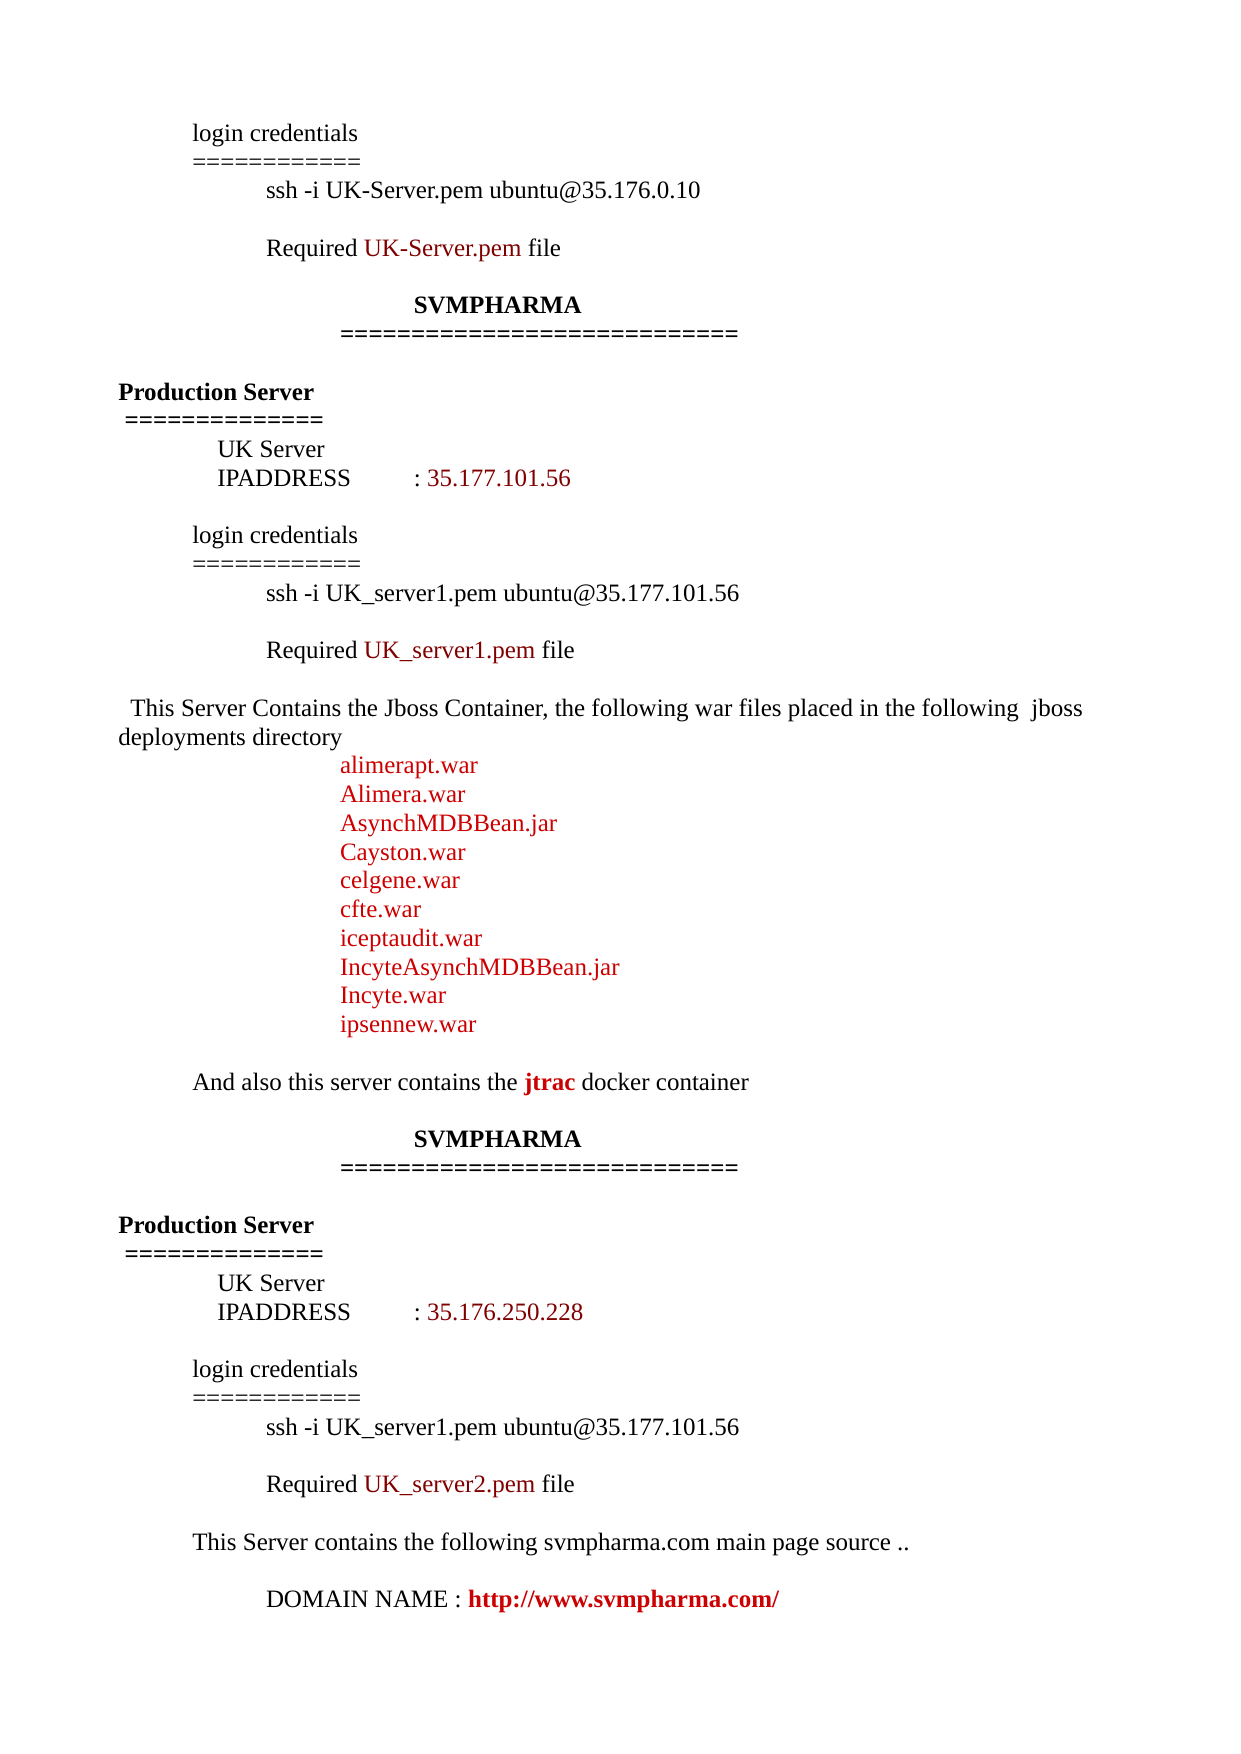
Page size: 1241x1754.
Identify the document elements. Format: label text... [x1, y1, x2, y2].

text ============ [118, 1383, 1122, 1412]
text UK Server [118, 1268, 1122, 1297]
text ============================ [118, 1153, 1122, 1182]
text ssh -i UK-Server.pem ubuntu@35.176.0.10 [118, 176, 1122, 204]
text SVMPHARMA [118, 291, 1122, 319]
text IPADDRESS : 35.177.101.56 [118, 463, 1122, 492]
text ============ [118, 549, 1122, 578]
text This Server Contains the Jboss Container, the following war files placed in the following jboss deployments directory [118, 693, 1122, 751]
text Required UK_server1.pem file [118, 636, 1122, 664]
text Cayston.war [118, 837, 1122, 866]
text ssh -i UK_server1.pem ubuntu@35.177.101.56 [118, 578, 1122, 607]
text ============== [118, 406, 1122, 434]
text iceptaudit.war [118, 923, 1122, 952]
text SVMPHARMA [118, 1124, 1122, 1153]
text ipsennew.war [118, 1009, 1122, 1038]
text IncyteAsynchMDBBean.jar [118, 952, 1122, 981]
text DOMAIN NAME : http://www.svmpharma.com/ [118, 1584, 1122, 1613]
text login credentials [118, 1354, 1122, 1383]
text Incyte.war [118, 981, 1122, 1009]
text UK Server [118, 434, 1122, 463]
text ============================ [118, 319, 1122, 348]
text login credentials [118, 118, 1122, 147]
text cfte.war [118, 894, 1122, 923]
text Production Server [118, 1211, 1122, 1239]
text AsynchMDBBean.jar [118, 808, 1122, 837]
text celgene.war [118, 866, 1122, 894]
text Production Server [118, 377, 1122, 406]
text Alimera.war [118, 779, 1122, 808]
text login credentials [118, 521, 1122, 549]
text ssh -i UK_server1.pem ubuntu@35.177.101.56 [118, 1412, 1122, 1441]
text And also this server contains the jtrac docker container [118, 1067, 1122, 1096]
text alimerapt.war [118, 751, 1122, 779]
text Required UK_server2.pem file [118, 1469, 1122, 1498]
text IPADDRESS : 35.176.250.228 [118, 1297, 1122, 1326]
text Required UK-Server.pem file [118, 233, 1122, 262]
text This Server contains the following svmpharma.com main page source .. [118, 1527, 1122, 1556]
text ============ [118, 147, 1122, 176]
text ============== [118, 1239, 1122, 1268]
